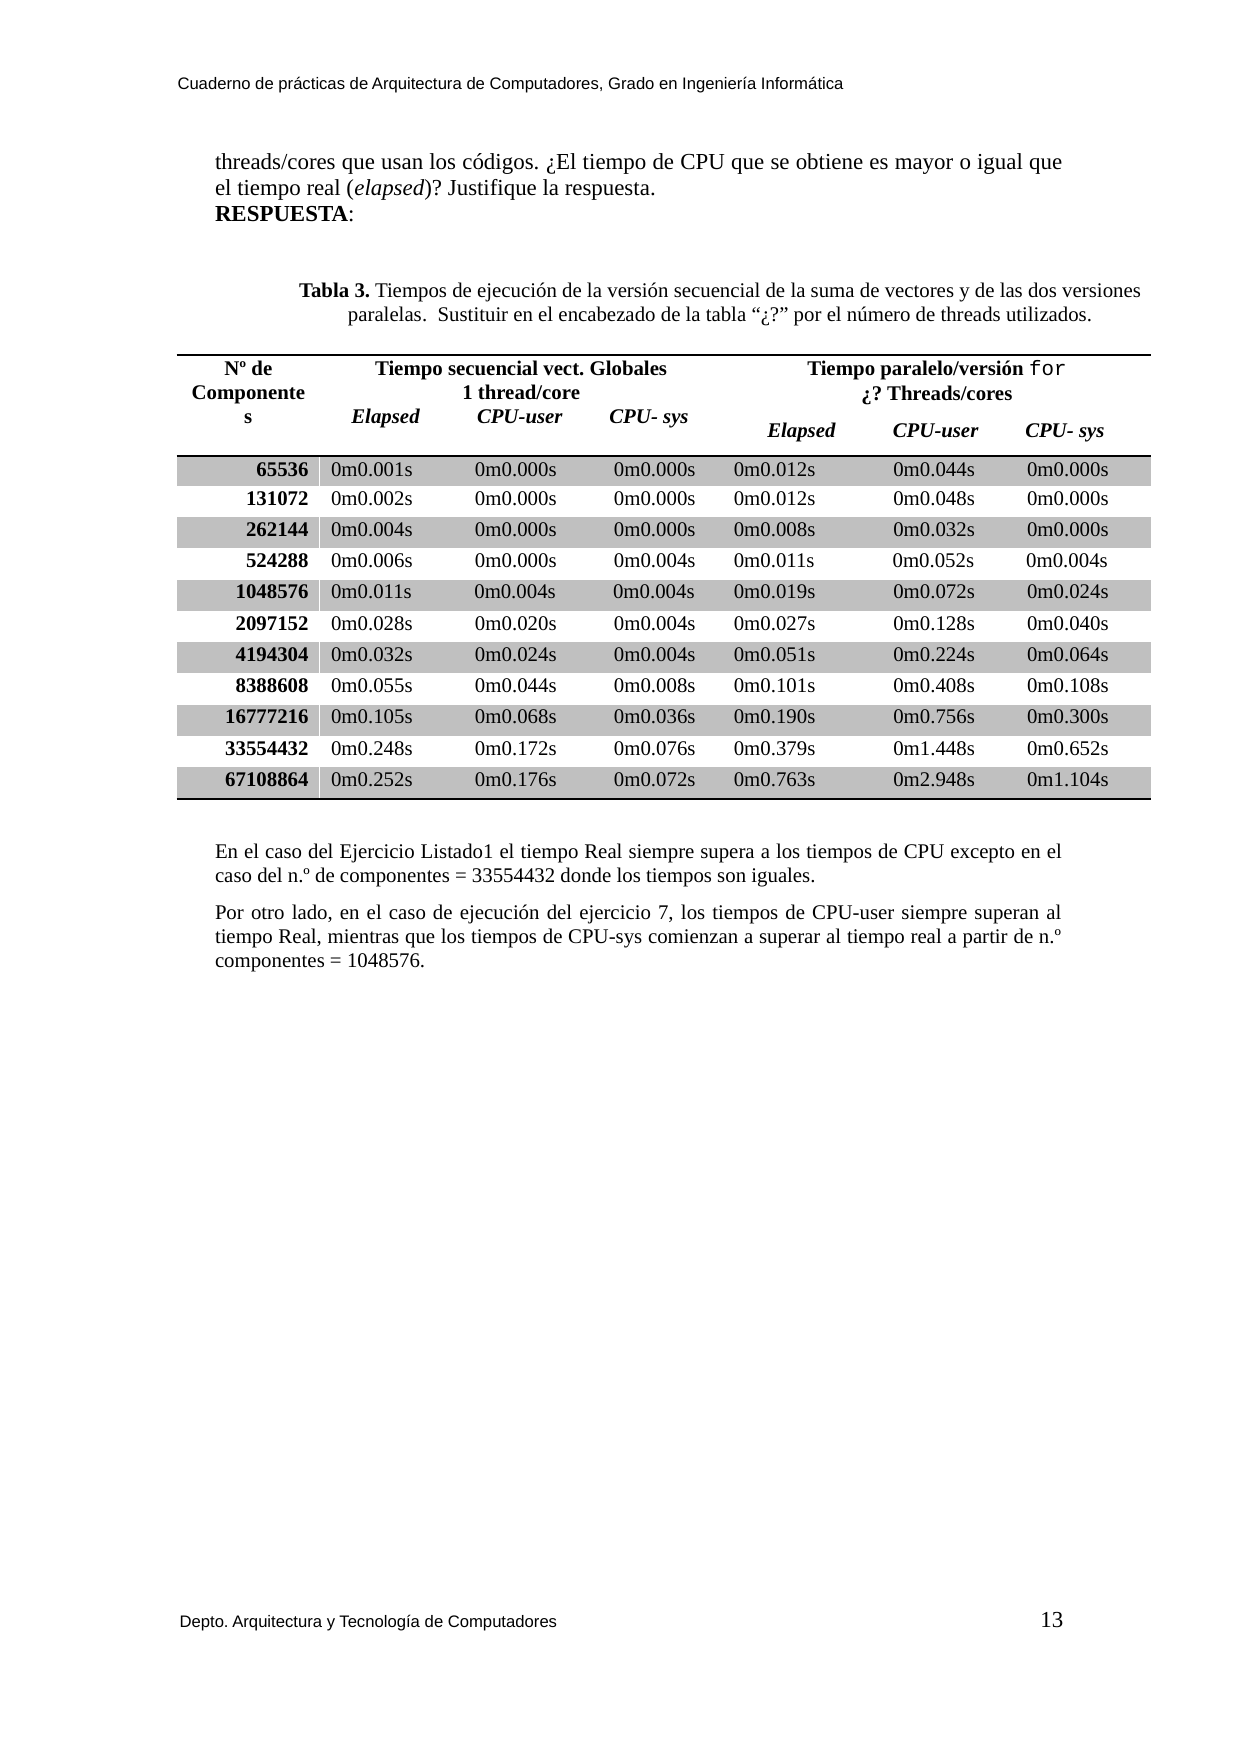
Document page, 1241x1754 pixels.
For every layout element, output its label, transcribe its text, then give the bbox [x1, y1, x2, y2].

table_cell 0m0.004s 0m0.000s 0m0.000s [320, 517, 722, 548]
table_cell 8388608 [177, 673, 319, 704]
table_cell 0m0.011s 0m0.004s 0m0.004s [320, 580, 722, 611]
table_cell 67108864 [177, 767, 319, 798]
table_cell [165, 326, 1163, 800]
table_header Nº de Componentes [177, 356, 319, 454]
table_cell 1048576 [177, 580, 319, 611]
table_cell 0m0.101s 0m0.408s 0m0.108s [722, 673, 1151, 704]
table_cell 0m0.051s 0m0.224s 0m0.064s [722, 642, 1151, 673]
table_cell 0m0.032s 0m0.024s 0m0.004s [320, 642, 722, 673]
table_cell 0m0.055s 0m0.044s 0m0.008s [320, 673, 722, 704]
table_cell 0m0.028s 0m0.020s 0m0.004s [320, 611, 722, 642]
table_header Tabla 3. Tiempos de ejecución de la versión secuencial de la suma de vectores y de las dos versiones paralelas. Sustituir en el encabezado de la tabla “¿?” por el número de threads utilizados. [165, 253, 1163, 326]
table_cell 0m0.008s 0m0.032s 0m0.000s [722, 517, 1151, 548]
table_cell 0m0.006s 0m0.000s 0m0.004s [320, 548, 722, 579]
list Por otro lado, en el caso de ejecución del ejercicio 7, los tiempos de CPU-user siempre superan al tiempo Real, mientras que los tiempos de CPU-sys comienzan a superar al tiempo real a partir de n.º componentes = 1048576. [215, 900, 1063, 972]
table_cell 0m0.379s 0m1.448s 0m0.652s [722, 736, 1151, 767]
table_cell 524288 [177, 548, 319, 579]
table_cell 0m0.019s 0m0.072s 0m0.024s [722, 580, 1151, 611]
table_cell 0m0.190s 0m0.756s 0m0.300s [722, 705, 1151, 736]
table_header Tiempo paralelo/versión for ¿? Threads/cores Elapsed CPU-user CPU- sys [722, 356, 1151, 454]
table_cell 0m0.105s 0m0.068s 0m0.036s [320, 705, 722, 736]
table_cell 0m0.002s 0m0.000s 0m0.000s [320, 486, 722, 517]
list En el caso del Ejercicio Listado1 el tiempo Real siempre supera a los tiempos de CPU excepto en el caso del n.º de componentes = 33554432 donde los tiempos son iguales. [215, 839, 1063, 887]
table_cell 0m0.763s 0m2.948s 0m1.104s [722, 767, 1151, 798]
text RESPUESTA: [215, 200, 1063, 227]
table_header Tiempo secuencial vect. Globales 1 thread/core Elapsed CPU-user CPU- sys [320, 356, 722, 454]
table_cell 131072 [177, 486, 319, 517]
table_cell 0m0.252s 0m0.176s 0m0.072s [320, 767, 722, 798]
table_cell 0m0.012s 0m0.048s 0m0.000s [722, 486, 1151, 517]
table_cell 0m0.248s 0m0.172s 0m0.076s [320, 736, 722, 767]
list threads/cores que usan los códigos. ¿El tiempo de CPU que se obtiene es mayor o igual que el tiempo real (elapsed)? Justifique la respuesta. [177, 148, 1063, 200]
table_cell 0m0.012s 0m0.044s 0m0.000s [722, 457, 1151, 486]
table_cell 16777216 [177, 705, 319, 736]
table_cell 0m0.011s 0m0.052s 0m0.004s [722, 548, 1151, 579]
table_cell 262144 [177, 517, 319, 548]
table_cell 0m0.001s 0m0.000s 0m0.000s [320, 457, 722, 486]
table_cell 2097152 [177, 611, 319, 642]
table_cell 0m0.027s 0m0.128s 0m0.040s [722, 611, 1151, 642]
table_cell 65536 [177, 457, 319, 486]
table_cell 33554432 [177, 736, 319, 767]
table_cell 4194304 [177, 642, 319, 673]
